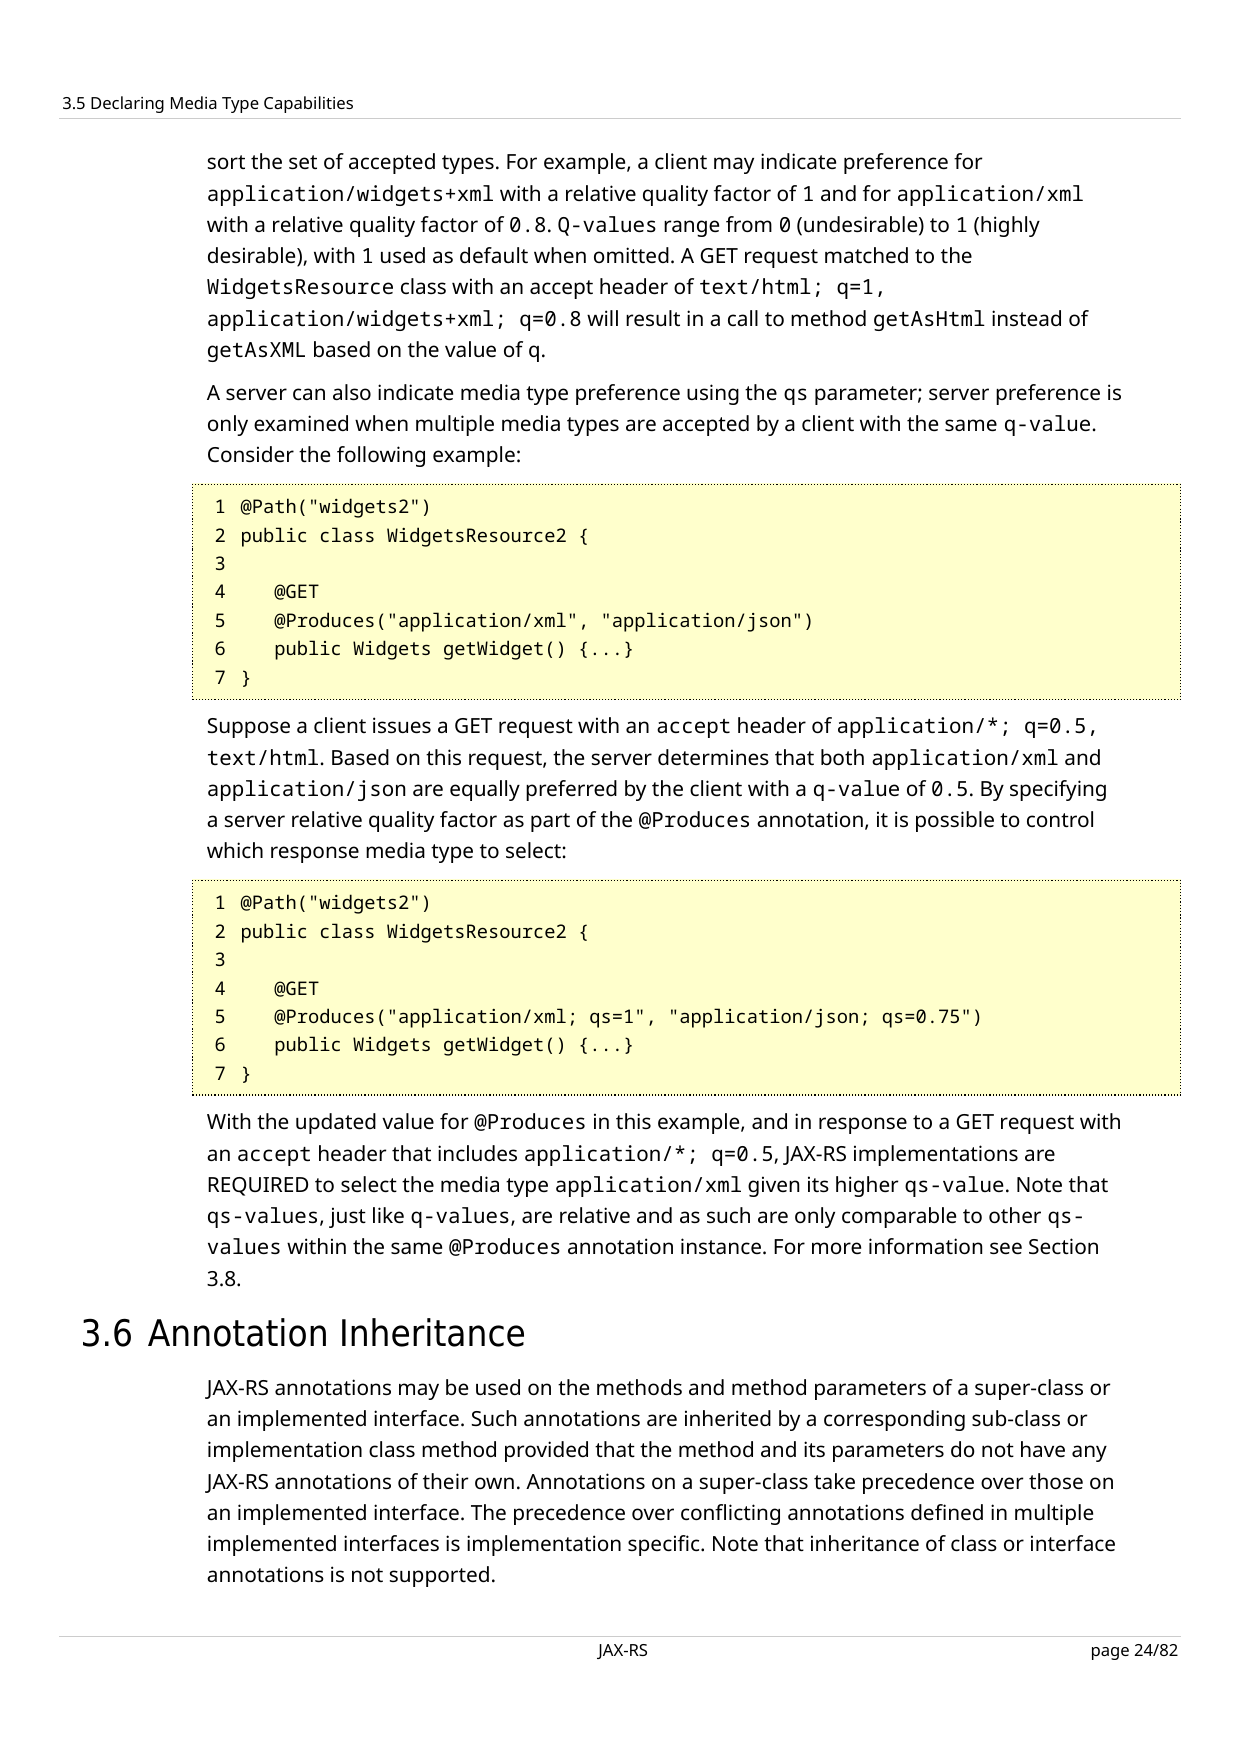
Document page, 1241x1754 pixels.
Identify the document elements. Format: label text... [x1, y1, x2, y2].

text Suppose a client issues a GET request with an accept header of application/*; q=0.5, text/html. Based on this request, the server determines that both application/xml and application/json are equally preferred by the client with a q-value of 0.5. By specifying a server relative quality factor as part of the @Produces annotation, it is possible to control which response media type to select: [207, 711, 1122, 865]
list @GET [192, 965, 1181, 993]
text sort the set of accepted types. For example, a client may indicate preference for application/widgets+xml with a relative quality factor of 1 and for application/xml with a relative quality factor of 0.8. Q-values range from 0 (undesirable) to 1 (highly desirable), with 1 used as default when omitted. A GET request matched to the WidgetsResource class with an accept header of text/html; q=1, application/widgets+xml; q=0.8 will result in a call to method getAsHtml instead of getAsXML based on the value of q. [207, 147, 1122, 363]
list @Path("widgets2") [192, 483, 1181, 512]
text With the updated value for @Produces in this example, and in response to a GET request with an accept header that includes application/*; q=0.5, JAX-RS implementations are REQUIRED to select the media type application/xml given its higher qs-value. Note that qs-values, just like q-values, are relative and as such are only comparable to other qs-values within the same @Produces annotation instance. For more information see Section 3.8. [207, 1107, 1122, 1292]
list @Path("widgets2") [192, 879, 1181, 908]
list public Widgets getWidget() {...} [192, 626, 1181, 654]
list @Produces("application/xml", "application/json") [192, 597, 1181, 626]
list public Widgets getWidget() {...} [192, 1022, 1181, 1050]
text A server can also indicate media type preference using the qs parameter; server preference is only examined when multiple media types are accepted by a client with the same q-value. Consider the following example: [207, 378, 1122, 469]
list } [192, 654, 1181, 700]
list @Produces("application/xml; qs=1", "application/json; qs=0.75") [192, 993, 1181, 1022]
list public class WidgetsResource2 { [192, 512, 1181, 540]
list } [192, 1050, 1181, 1096]
list public class WidgetsResource2 { [192, 908, 1181, 936]
subtitle Annotation Inheritance [133, 1313, 1181, 1355]
text JAX-RS annotations may be used on the methods and method parameters of a super-class or an implemented interface. Such annotations are inherited by a corresponding sub-class or implementation class method provided that the method and its parameters do not have any JAX-RS annotations of their own. Annotations on a super-class take precedence over those on an implemented interface. The precedence over conflicting annotations defined in multiple implemented interfaces is implementation specific. Note that inheritance of class or interface annotations is not supported. [207, 1373, 1122, 1589]
list @GET [192, 569, 1181, 597]
